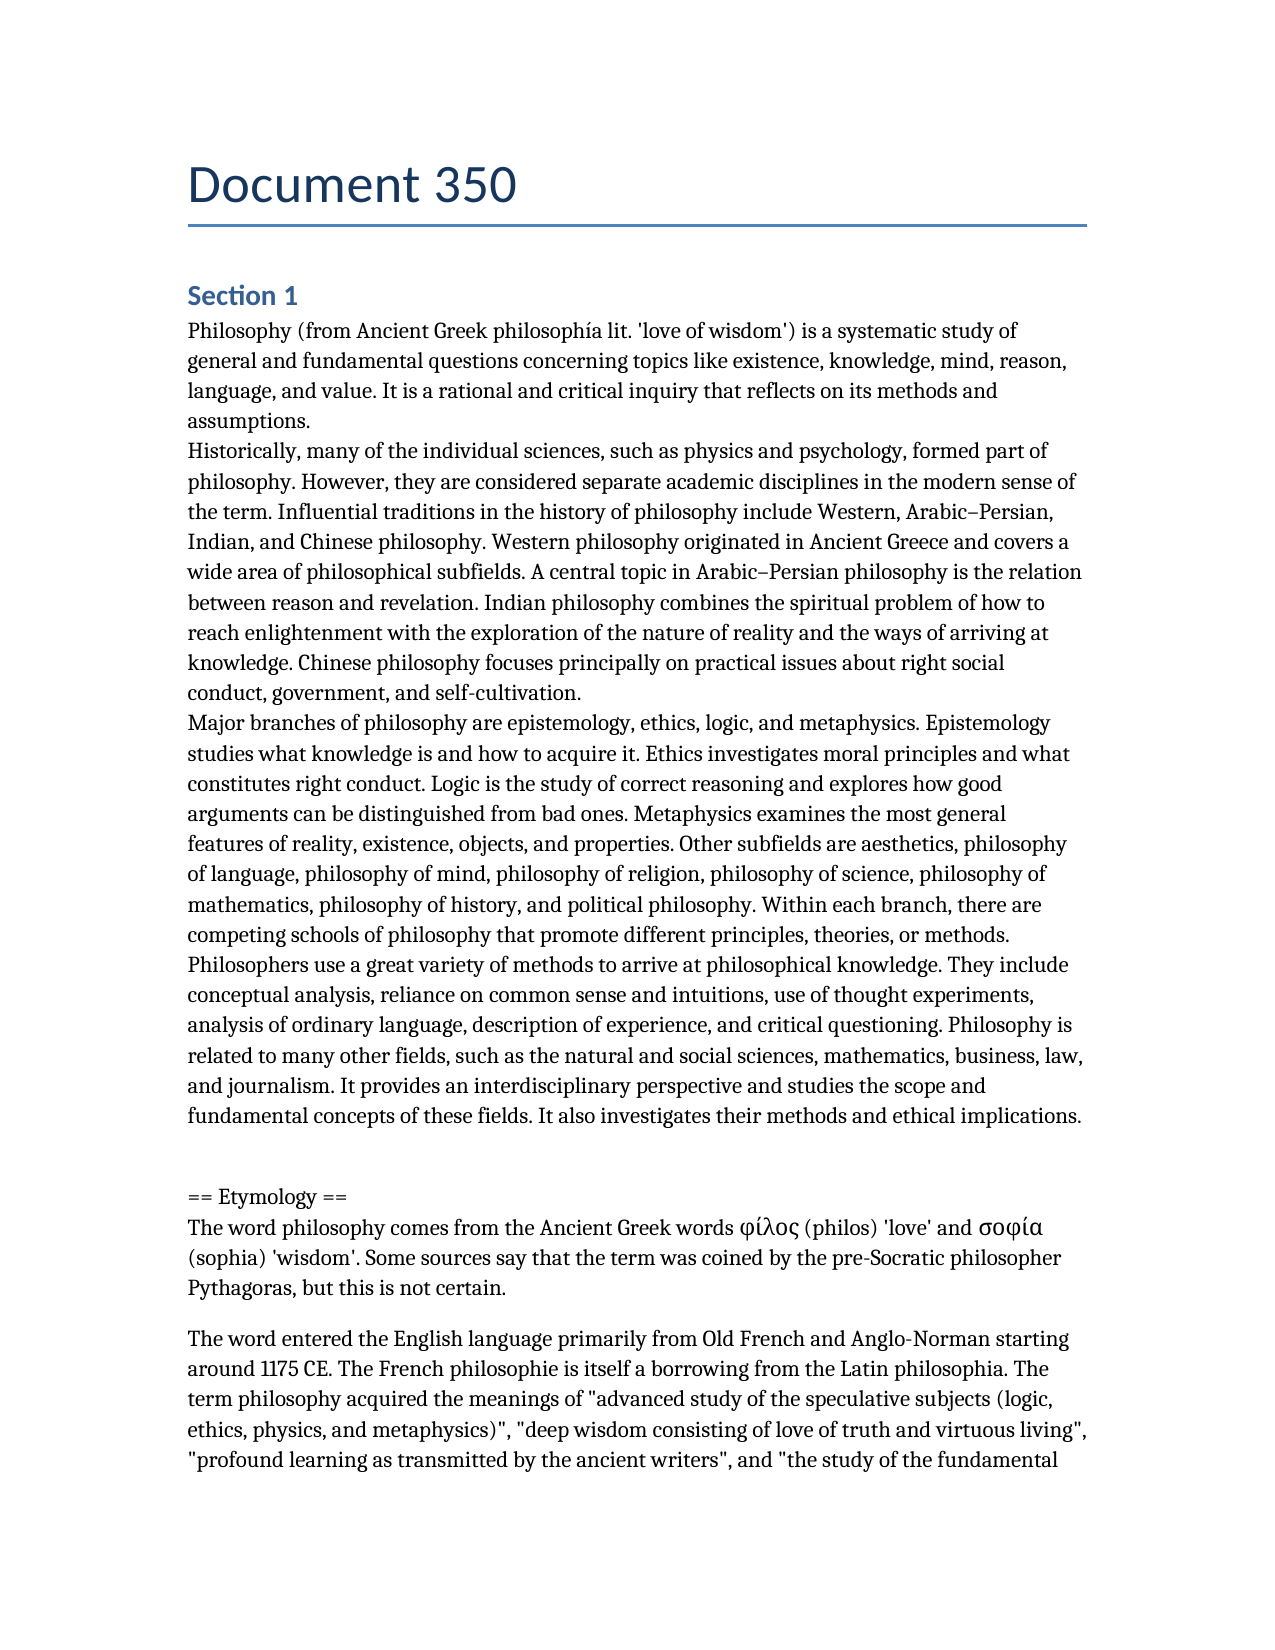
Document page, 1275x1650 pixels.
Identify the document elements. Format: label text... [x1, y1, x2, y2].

text Philosophy (from Ancient Greek philosophía lit. 'love of wisdom') is a systematic study of general and fundamental questions concerning topics like existence, knowledge, mind, reason, language, and value. It is a rational and critical inquiry that reflects on its methods and assumptions. Historically, many of the individual sciences, such as physics and psychology, formed part of philosophy. However, they are considered separate academic disciplines in the modern sense of the term. Influential traditions in the history of philosophy include Western, Arabic–Persian, Indian, and Chinese philosophy. Western philosophy originated in Ancient Greece and covers a wide area of philosophical subfields. A central topic in Arabic–Persian philosophy is the relation between reason and revelation. Indian philosophy combines the spiritual problem of how to reach enlightenment with the exploration of the nature of reality and the ways of arriving at knowledge. Chinese philosophy focuses principally on practical issues about right social conduct, government, and self-cultivation. Major branches of philosophy are epistemology, ethics, logic, and metaphysics. Epistemology studies what knowledge is and how to acquire it. Ethics investigates moral principles and what constitutes right conduct. Logic is the study of correct reasoning and explores how good arguments can be distinguished from bad ones. Metaphysics examines the most general features of reality, existence, objects, and properties. Other subfields are aesthetics, philosophy of language, philosophy of mind, philosophy of religion, philosophy of science, philosophy of mathematics, philosophy of history, and political philosophy. Within each branch, there are competing schools of philosophy that promote different principles, theories, or methods. Philosophers use a great variety of methods to arrive at philosophical knowledge. They include conceptual analysis, reliance on common sense and intuitions, use of thought experiments, analysis of ordinary language, description of experience, and critical questioning. Philosophy is related to many other fields, such as the natural and social sciences, mathematics, business, law, and journalism. It provides an interdisciplinary perspective and studies the scope and fundamental concepts of these fields. It also investigates their methods and ethical implications. [187, 317, 1087, 1129]
text == Etymology == The word philosophy comes from the Ancient Greek words φίλος (philos) 'love' and σοφία (sophia) 'wisdom'. Some sources say that the term was coined by the pre-Socratic philosopher Pythagoras, but this is not certain. [187, 1154, 1087, 1301]
title Document 350 [187, 150, 1087, 227]
text The word entered the English language primarily from Old French and Anglo-Norman starting around 1175 CE. The French philosophie is itself a borrowing from the Latin philosophia. The term philosophy acquired the meanings of "advanced study of the speculative subjects (logic, ethics, physics, and metaphysics)", "deep wisdom consisting of love of truth and virtuous living", "profound learning as transmitted by the ancient writers", and "the study of the fundamental [187, 1326, 1087, 1473]
subtitle Section 1 [187, 277, 1087, 312]
